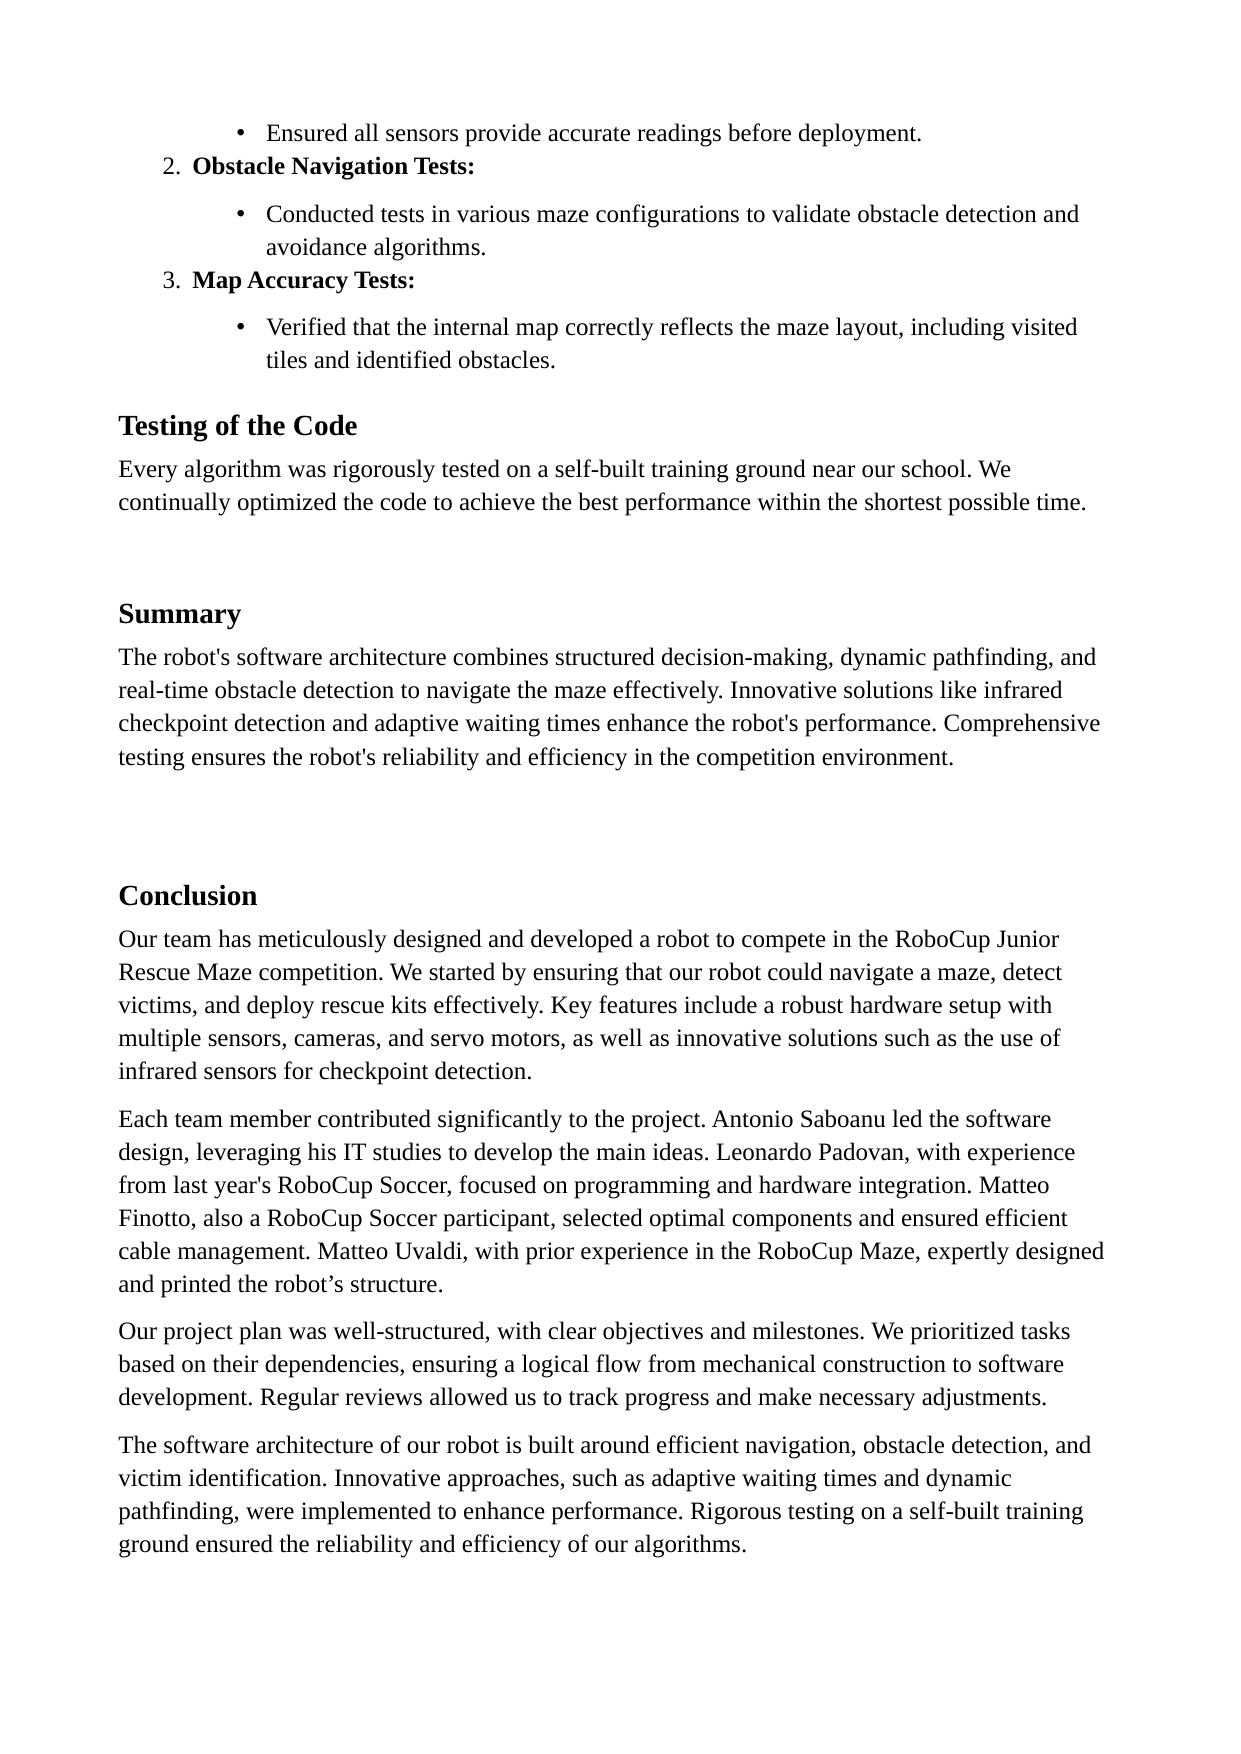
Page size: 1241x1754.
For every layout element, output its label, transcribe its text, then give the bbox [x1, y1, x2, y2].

list Obstacle Navigation Tests: [162, 151, 1122, 180]
list Conducted tests in various maze configurations to validate obstacle detection and avoidance algorithms. [236, 199, 1122, 261]
text The robot's software architecture combines structured decision-making, dynamic pathfinding, and real-time obstacle detection to navigate the maze effectively. Innovative solutions like infrared checkpoint detection and adaptive waiting times enhance the robot's performance. Comprehensive testing ensures the robot's reliability and efficiency in the competition environment. [118, 642, 1122, 770]
list Map Accuracy Tests: [162, 265, 1122, 293]
list Verified that the internal map correctly reflects the maze layout, including visited tiles and identified obstacles. [236, 312, 1122, 374]
subtitle Testing of the Code [118, 408, 1122, 441]
list Ensured all sensors provide accurate readings before deployment. [236, 118, 1122, 147]
text Our team has meticulously designed and developed a robot to compete in the RoboCup Junior Rescue Maze competition. We started by ensuring that our robot could navigate a maze, detect victims, and deploy rescue kits effectively. Key features include a robust hardware setup with multiple sensors, cameras, and servo motors, as well as innovative solutions such as the use of infrared sensors for checkpoint detection. [118, 924, 1122, 1085]
text Our project plan was well-structured, with clear objectives and milestones. We prioritized tasks based on their dependencies, ensuring a logical flow from mechanical construction to software development. Regular reviews allowed us to track progress and make necessary adjustments. [118, 1316, 1122, 1411]
text The software architecture of our robot is built around efficient navigation, obstacle detection, and victim identification. Innovative approaches, such as adaptive waiting times and dynamic pathfinding, were implemented to enhance performance. Rigorous testing on a self-built training ground ensured the reliability and efficiency of our algorithms. [118, 1430, 1122, 1558]
text Each team member contributed significantly to the project. Antonio Saboanu led the software design, leveraging his IT studies to develop the main ideas. Leonardo Padovan, with experience from last year's RoboCup Soccer, focused on programming and hardware integration. Matteo Finotto, also a RoboCup Soccer participant, selected optimal components and ensured efficient cable management. Matteo Uvaldi, with prior experience in the RoboCup Maze, expertly designed and printed the robot’s structure. [118, 1104, 1122, 1297]
subtitle Summary [118, 596, 1122, 630]
subtitle Conclusion [118, 878, 1122, 911]
text Every algorithm was rigorously tested on a self-built training ground near our school. We continually optimized the code to achieve the best performance within the shortest possible time. [118, 454, 1122, 515]
